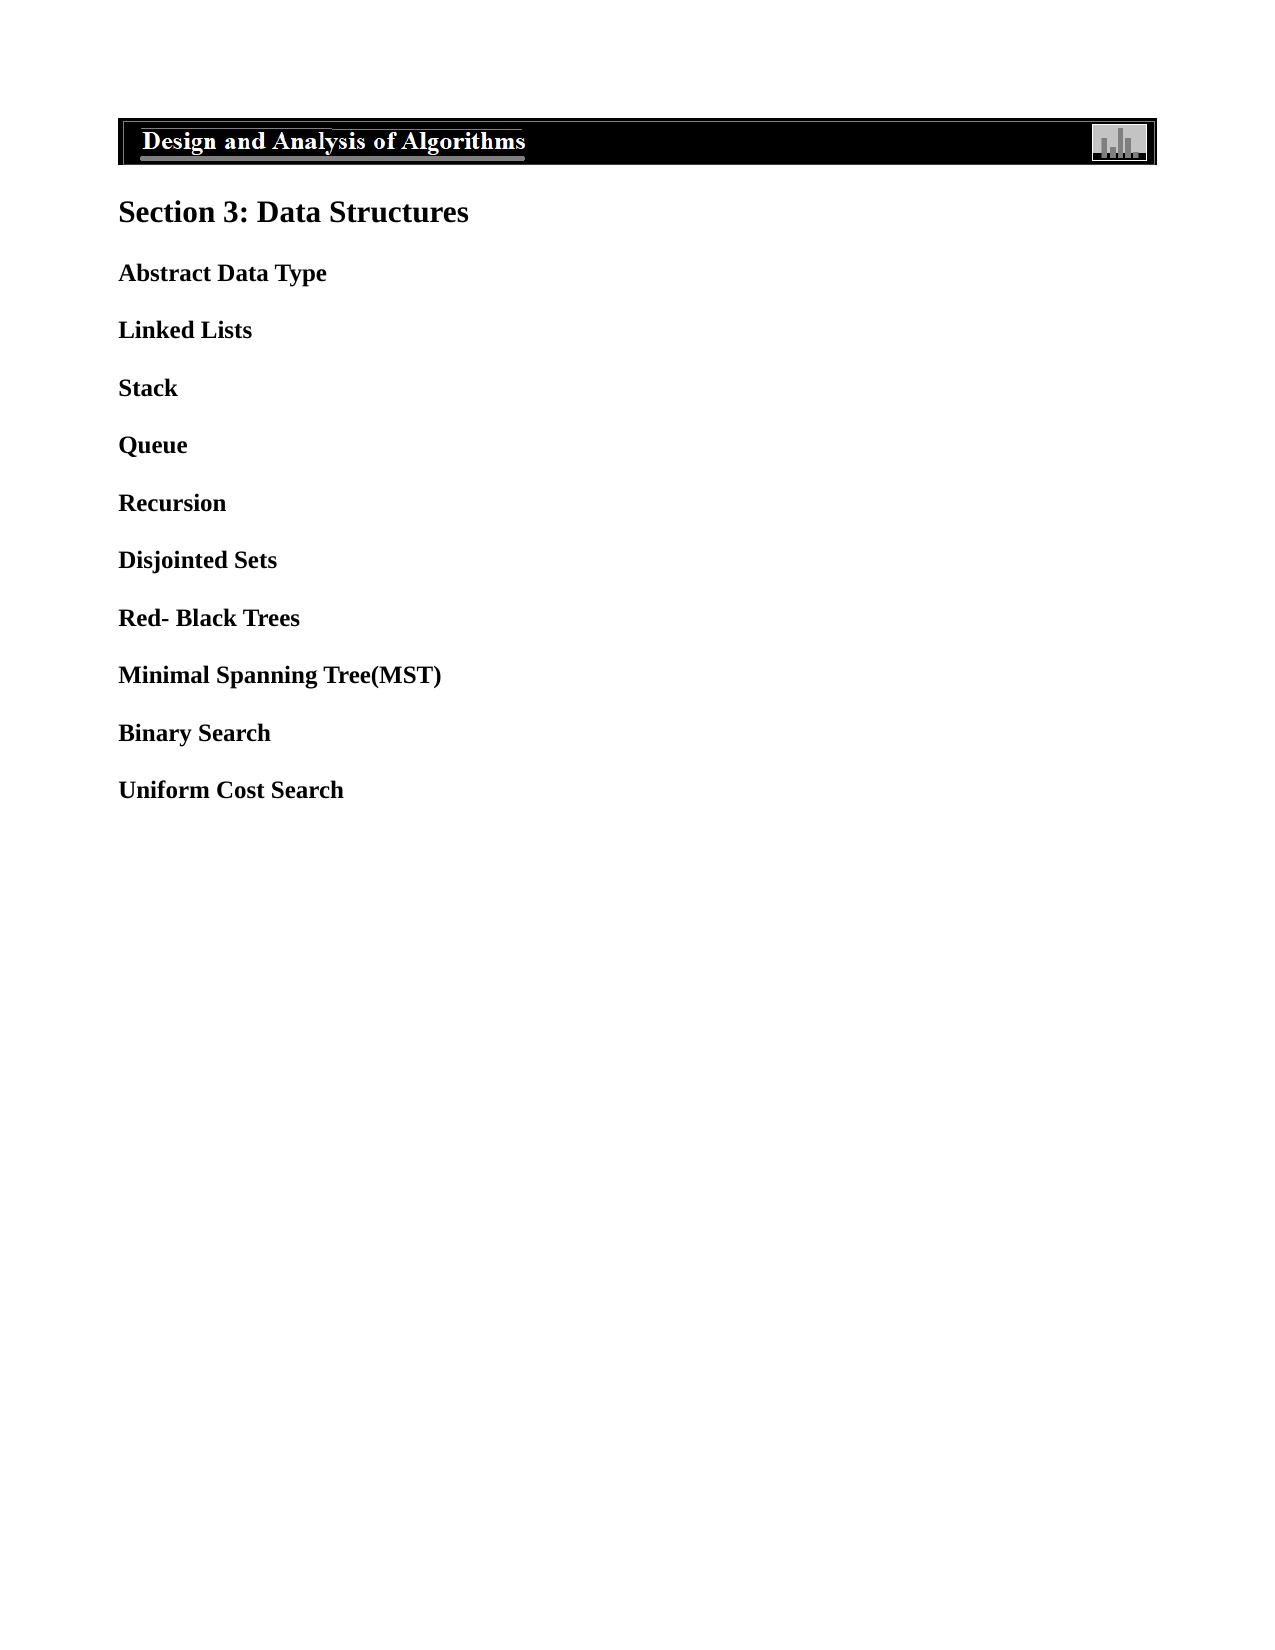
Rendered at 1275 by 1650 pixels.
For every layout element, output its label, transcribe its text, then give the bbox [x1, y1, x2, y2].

text Section 3: Data Structures [118, 193, 1157, 229]
text Linked Lists [118, 316, 1157, 344]
text Binary Search [118, 718, 1157, 747]
text Disjointed Sets [118, 546, 1157, 574]
text Minimal Spanning Tree(MST) [118, 661, 1157, 689]
text Uniform Cost Search [118, 776, 1157, 804]
text Red- Black Trees [118, 603, 1157, 632]
text Queue [118, 431, 1157, 459]
text Recursion [118, 488, 1157, 517]
text Stack [118, 373, 1157, 402]
picture [118, 118, 1157, 165]
text Abstract Data Type [118, 258, 1157, 287]
